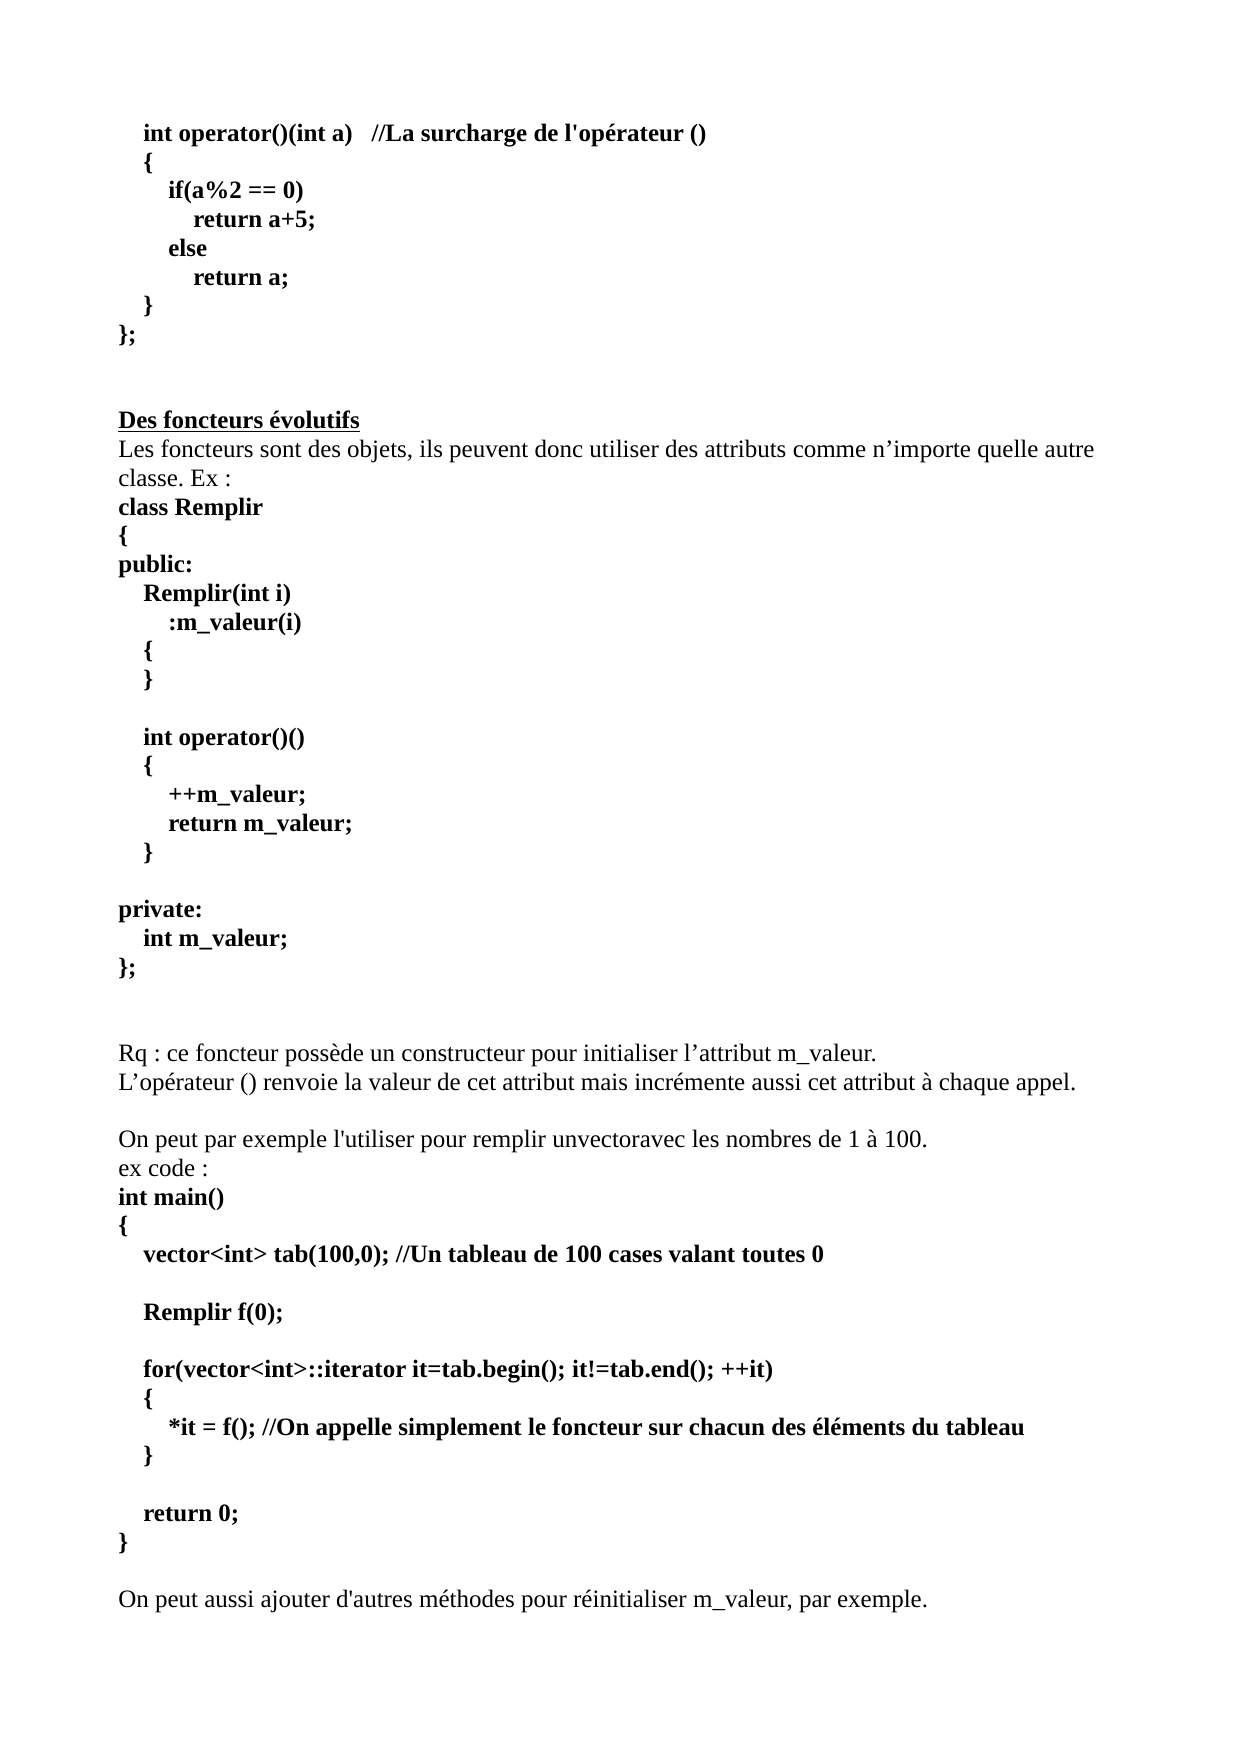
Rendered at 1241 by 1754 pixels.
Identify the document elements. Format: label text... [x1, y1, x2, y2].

text :m_valeur(i) [118, 607, 1122, 636]
text for(vector<int>::iterator it=tab.begin(); it!=tab.end(); ++it) [118, 1354, 1122, 1383]
text class Remplir [118, 492, 1122, 521]
text int operator()() [118, 722, 1122, 751]
text } [118, 1441, 1122, 1469]
text ++m_valeur; [118, 779, 1122, 808]
text int m_valeur; [118, 923, 1122, 952]
text return a+5; [118, 204, 1122, 233]
text { [118, 751, 1122, 779]
text else [118, 233, 1122, 262]
text public: [118, 549, 1122, 578]
text { [118, 636, 1122, 664]
text } [118, 664, 1122, 693]
text return 0; [118, 1498, 1122, 1527]
text { [118, 521, 1122, 549]
text } [118, 837, 1122, 866]
text Remplir f(0); [118, 1297, 1122, 1326]
text return a; [118, 262, 1122, 291]
text return m_valeur; [118, 808, 1122, 837]
text { [118, 147, 1122, 176]
text Des foncteurs évolutifs [118, 406, 1122, 434]
text } [118, 291, 1122, 319]
text vector<int> tab(100,0); //Un tableau de 100 cases valant toutes 0 [118, 1239, 1122, 1268]
text *it = f(); //On appelle simplement le foncteur sur chacun des éléments du tableau [118, 1412, 1122, 1441]
text private: [118, 894, 1122, 923]
text Rq : ce foncteur possède un constructeur pour initialiser l’attribut m_valeur. [118, 1038, 1122, 1067]
text }; [118, 319, 1122, 348]
text } [118, 1527, 1122, 1556]
text { [118, 1211, 1122, 1239]
text ex code : [118, 1153, 1122, 1182]
text }; [118, 952, 1122, 981]
text On peut par exemple l'utiliser pour remplir unvectoravec les nombres de 1 à 100. [118, 1124, 1122, 1153]
text { [118, 1383, 1122, 1412]
text int main() [118, 1182, 1122, 1211]
text Les foncteurs sont des objets, ils peuvent donc utiliser des attributs comme n’importe quelle autre classe. Ex : [118, 434, 1122, 492]
text On peut aussi ajouter d'autres méthodes pour réinitialiser m_valeur, par exemple. [118, 1584, 1122, 1613]
text Remplir(int i) [118, 578, 1122, 607]
text if(a%2 == 0) [118, 176, 1122, 204]
text L’opérateur () renvoie la valeur de cet attribut mais incrémente aussi cet attribut à chaque appel. [118, 1067, 1122, 1096]
text int operator()(int a) //La surcharge de l'opérateur () [118, 118, 1122, 147]
